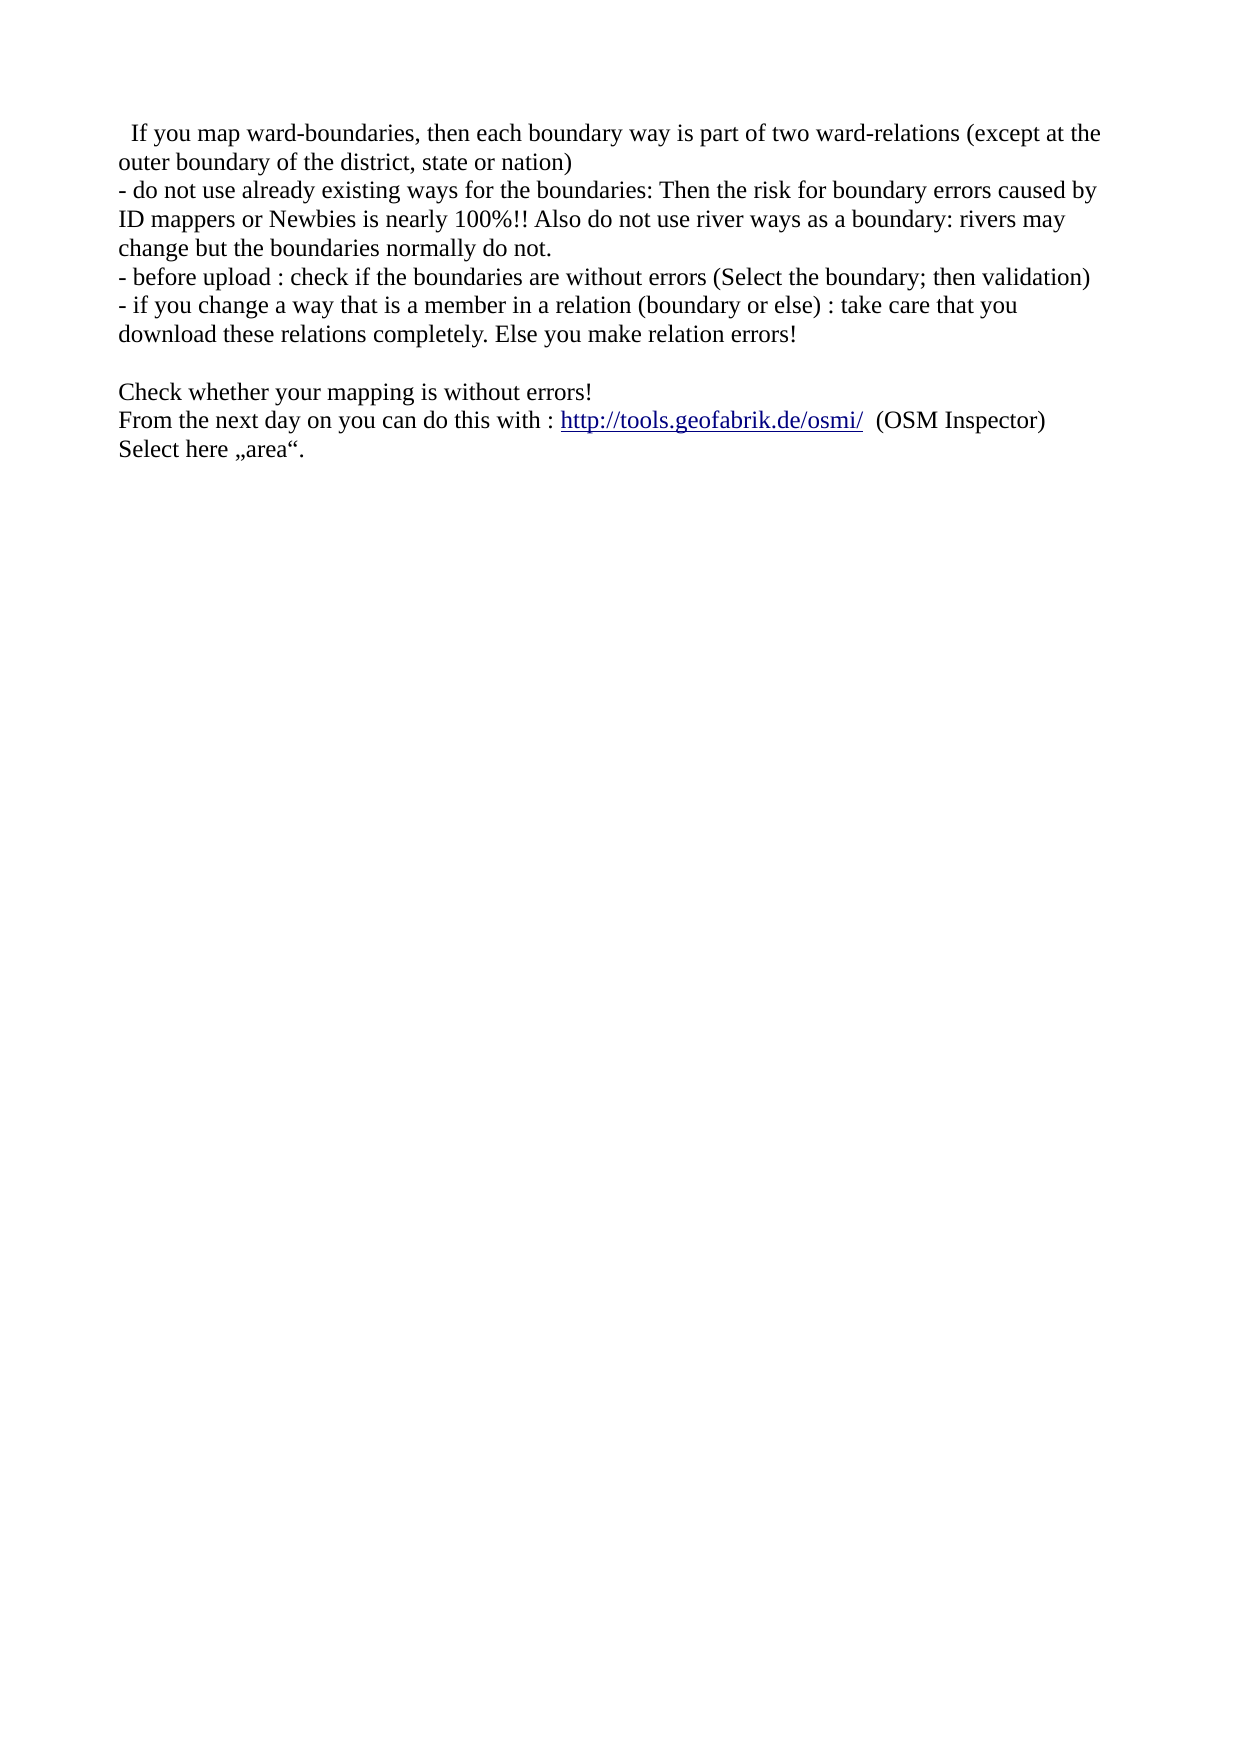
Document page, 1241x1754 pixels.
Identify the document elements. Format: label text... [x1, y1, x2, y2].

text Select here „area“. [118, 434, 1122, 463]
text From the next day on you can do this with : http://tools.geofabrik.de/osmi/ (OSM Inspector) [118, 406, 1122, 434]
text - do not use already existing ways for the boundaries: Then the risk for boundary errors caused by ID mappers or Newbies is nearly 100%!! Also do not use river ways as a boundary: rivers may change but the boundaries normally do not. [118, 176, 1122, 262]
text - before upload : check if the boundaries are without errors (Select the boundary; then validation) [118, 262, 1122, 291]
text - if you change a way that is a member in a relation (boundary or else) : take care that you download these relations completely. Else you make relation errors! [118, 291, 1122, 348]
text If you map ward-boundaries, then each boundary way is part of two ward-relations (except at the outer boundary of the district, state or nation) [118, 118, 1122, 176]
text Check whether your mapping is without errors! [118, 377, 1122, 406]
